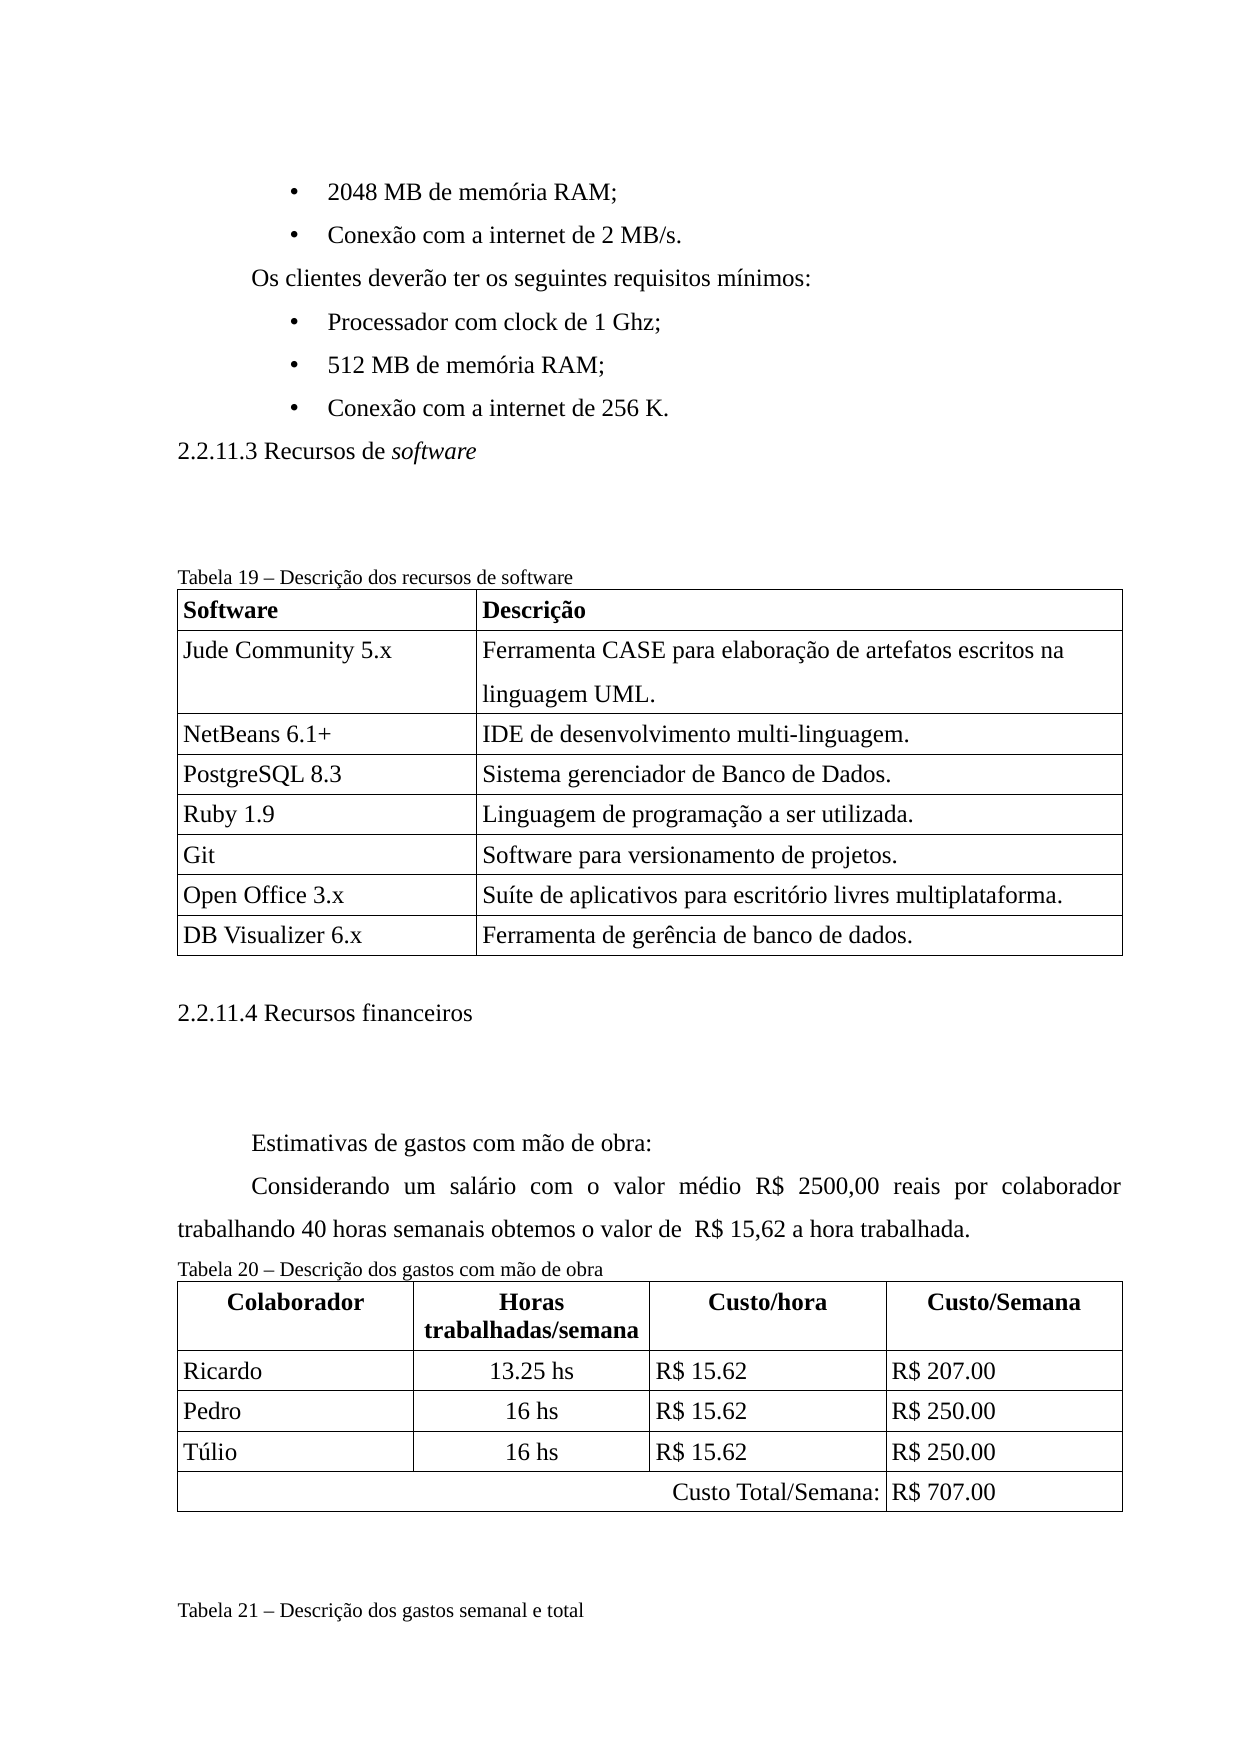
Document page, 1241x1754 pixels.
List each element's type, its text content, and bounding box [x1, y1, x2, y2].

subtitle Recursos financeiros [177, 998, 1122, 1027]
table_cell DB Visualizer 6.x [178, 916, 476, 955]
table_cell Túlio [178, 1432, 413, 1471]
table_cell Software para versionamento de projetos. [477, 835, 1122, 874]
table_header Descrição [477, 590, 1122, 630]
table_cell Jude Community 5.x [178, 631, 476, 713]
table_cell R$ 15,62 [650, 1351, 886, 1390]
text Tabela 21 – Descrição dos gastos semanal e total [177, 1598, 1122, 1622]
table_cell 16 hs [414, 1432, 649, 1471]
table_cell Git [178, 835, 476, 874]
table_cell R$ 250,00 [887, 1391, 1122, 1431]
table_cell Ricardo [178, 1351, 413, 1390]
table_header Software [178, 590, 476, 630]
table_cell Ruby 1.9 [178, 795, 476, 834]
list 512 MB de memória RAM; [290, 350, 1122, 378]
table_cell Custo Total/Semana: [178, 1472, 886, 1511]
table_cell Ferramenta CASE para elaboração de artefatos escritos na linguagem UML. [477, 631, 1122, 713]
text Estimativas de gastos com mão de obra: [177, 1128, 1122, 1156]
list Os clientes deverão ter os seguintes requisitos mínimos: [251, 263, 1122, 292]
table_cell Sistema gerenciador de Banco de Dados. [477, 755, 1122, 794]
table_cell NetBeans 6.1+ [178, 714, 476, 753]
table_cell R$ 15,62 [650, 1432, 886, 1471]
table_cell PostgreSQL 8.3 [178, 755, 476, 794]
text Tabela 20 – Descrição dos gastos com mão de obra [177, 1257, 1122, 1281]
table_cell 13.25 hs [414, 1351, 649, 1390]
list 2048 MB de memória RAM; [290, 177, 1122, 206]
table_cell Linguagem de programação a ser utilizada. [477, 795, 1122, 834]
table_cell Ferramenta de gerência de banco de dados. [477, 916, 1122, 955]
table_cell 16 hs [414, 1391, 649, 1431]
table_cell R$ 707,00 [887, 1472, 1122, 1511]
table_header Colaborador [178, 1282, 413, 1350]
table_cell Suíte de aplicativos para escritório livres multiplataforma. [477, 875, 1122, 915]
list Conexão com a internet de 2 MB/s. [290, 220, 1122, 249]
table_cell R$ 250,00 [887, 1432, 1122, 1471]
subtitle Recursos de software [177, 436, 1122, 465]
table_header Custo/Semana [887, 1282, 1122, 1350]
list Conexão com a internet de 256 K. [290, 393, 1122, 422]
table_cell R$ 15,62 [650, 1391, 886, 1431]
table_header Horas trabalhadas/semana [414, 1282, 649, 1350]
table_cell IDE de desenvolvimento multi-linguagem. [477, 714, 1122, 753]
table_cell Pedro [178, 1391, 413, 1431]
list Processador com clock de 1 Ghz; [290, 307, 1122, 335]
table_cell R$ 207,00 [887, 1351, 1122, 1390]
table_header Custo/hora [650, 1282, 886, 1350]
table_cell Open Office 3.x [178, 875, 476, 915]
text Tabela 19 – Descrição dos recursos de software [177, 565, 1122, 589]
text Considerando um salário com o valor médio R$ 2500,00 reais por colaborador trabalhando 40 horas semanais obtemos o valor de R$ 15,62 a hora trabalhada. [177, 1171, 1122, 1243]
